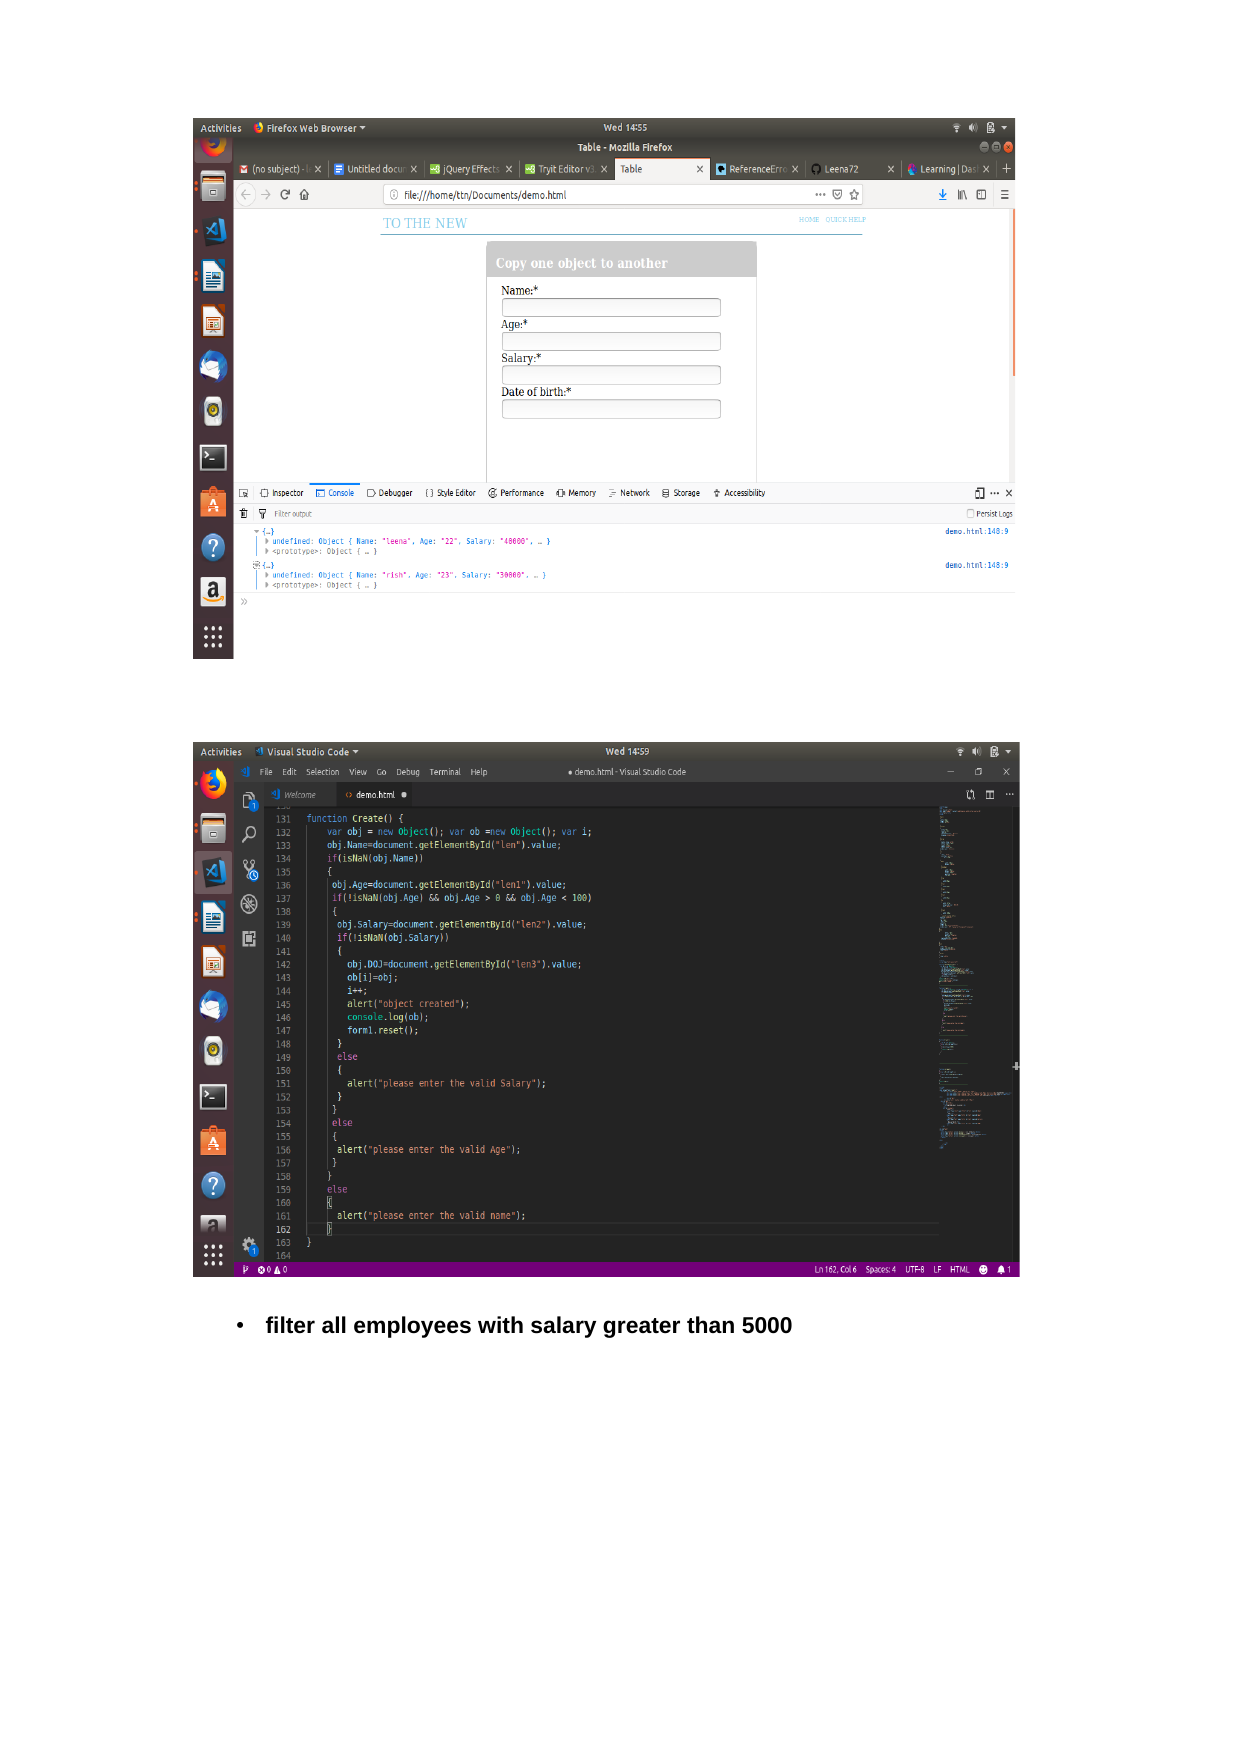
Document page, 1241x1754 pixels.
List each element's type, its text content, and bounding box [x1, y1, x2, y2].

picture [193, 742, 1020, 1277]
picture [193, 118, 1015, 659]
list filter all employees with salary greater than 5000 [236, 1312, 1122, 1339]
